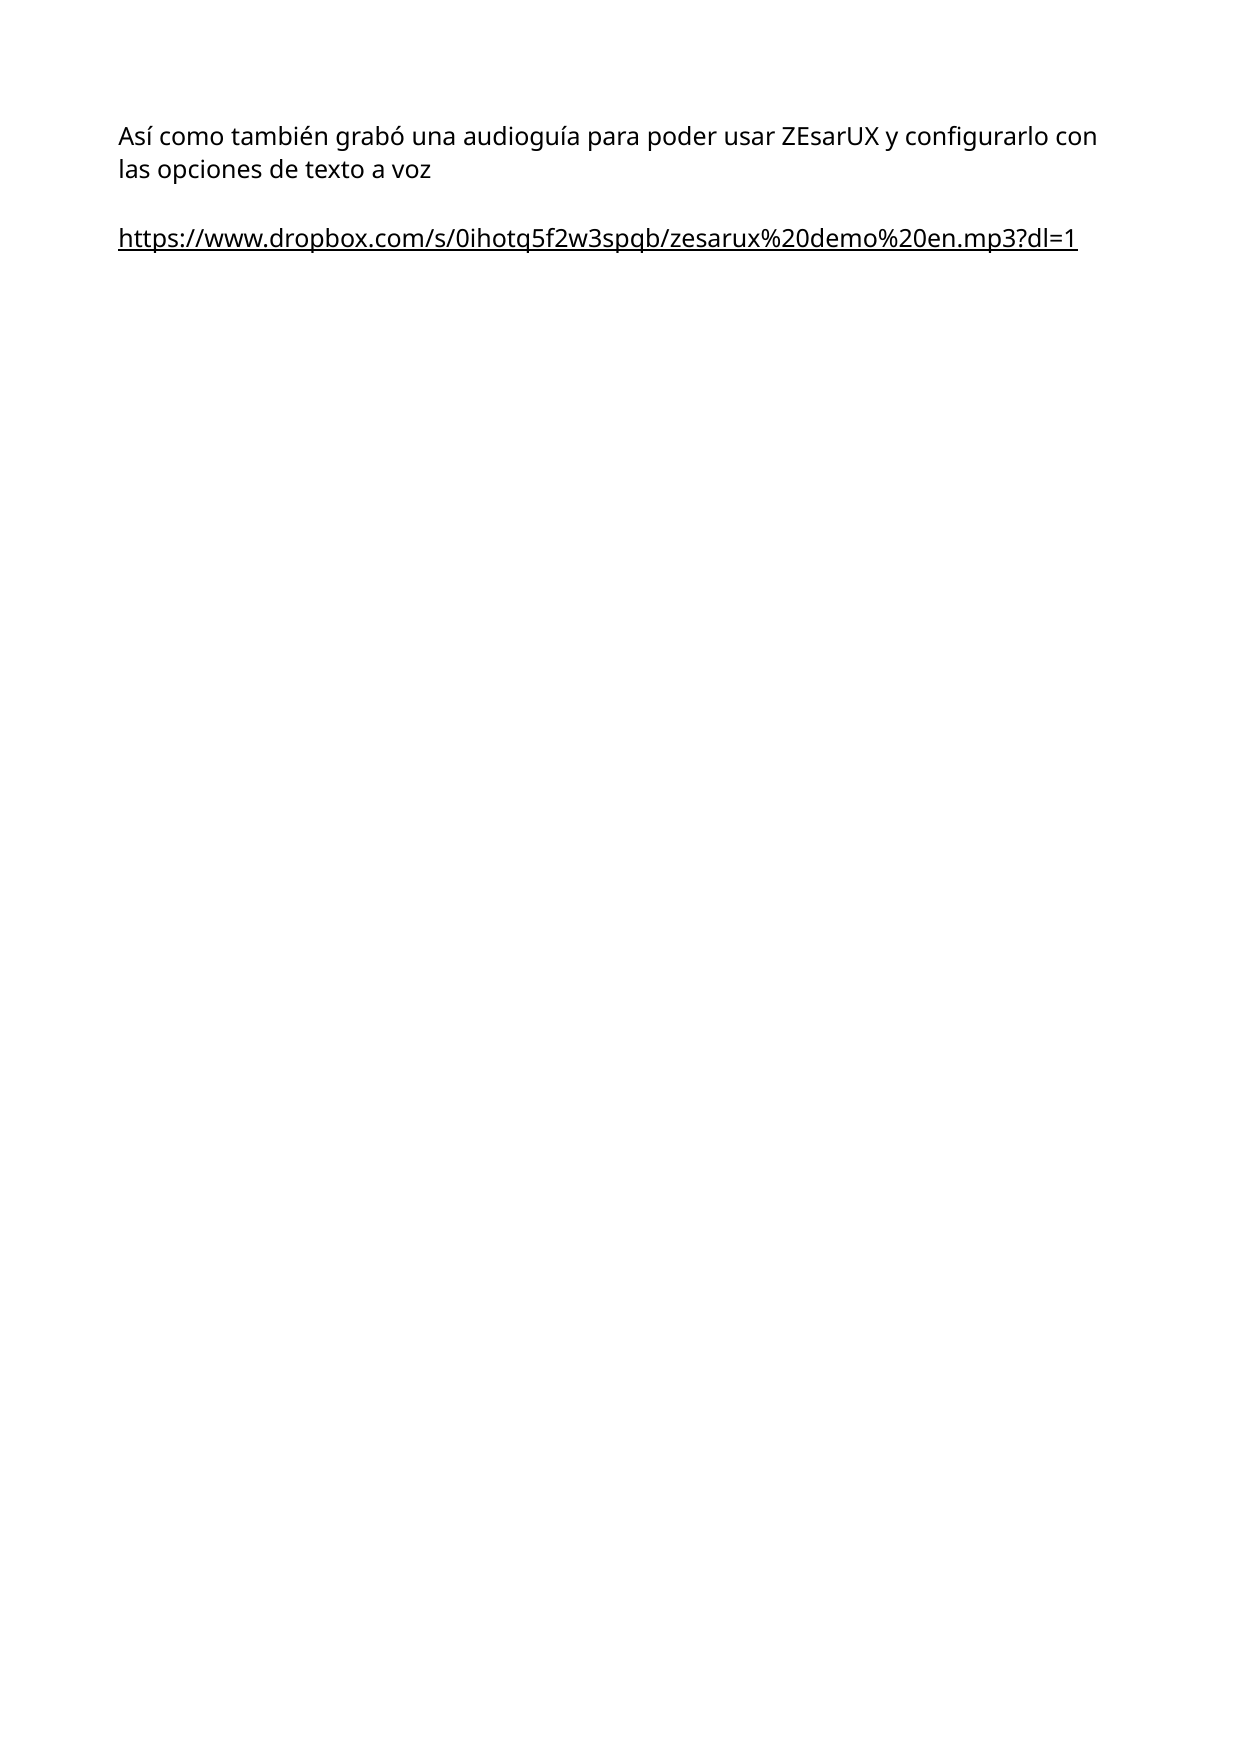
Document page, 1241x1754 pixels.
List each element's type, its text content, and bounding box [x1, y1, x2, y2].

text Así como también grabó una audioguía para poder usar ZEsarUX y configurarlo con las opciones de texto a voz [118, 118, 1122, 186]
text https://www.dropbox.com/s/0ihotq5f2w3spqb/zesarux%20demo%20en.mp3?dl=1 [118, 220, 1122, 254]
